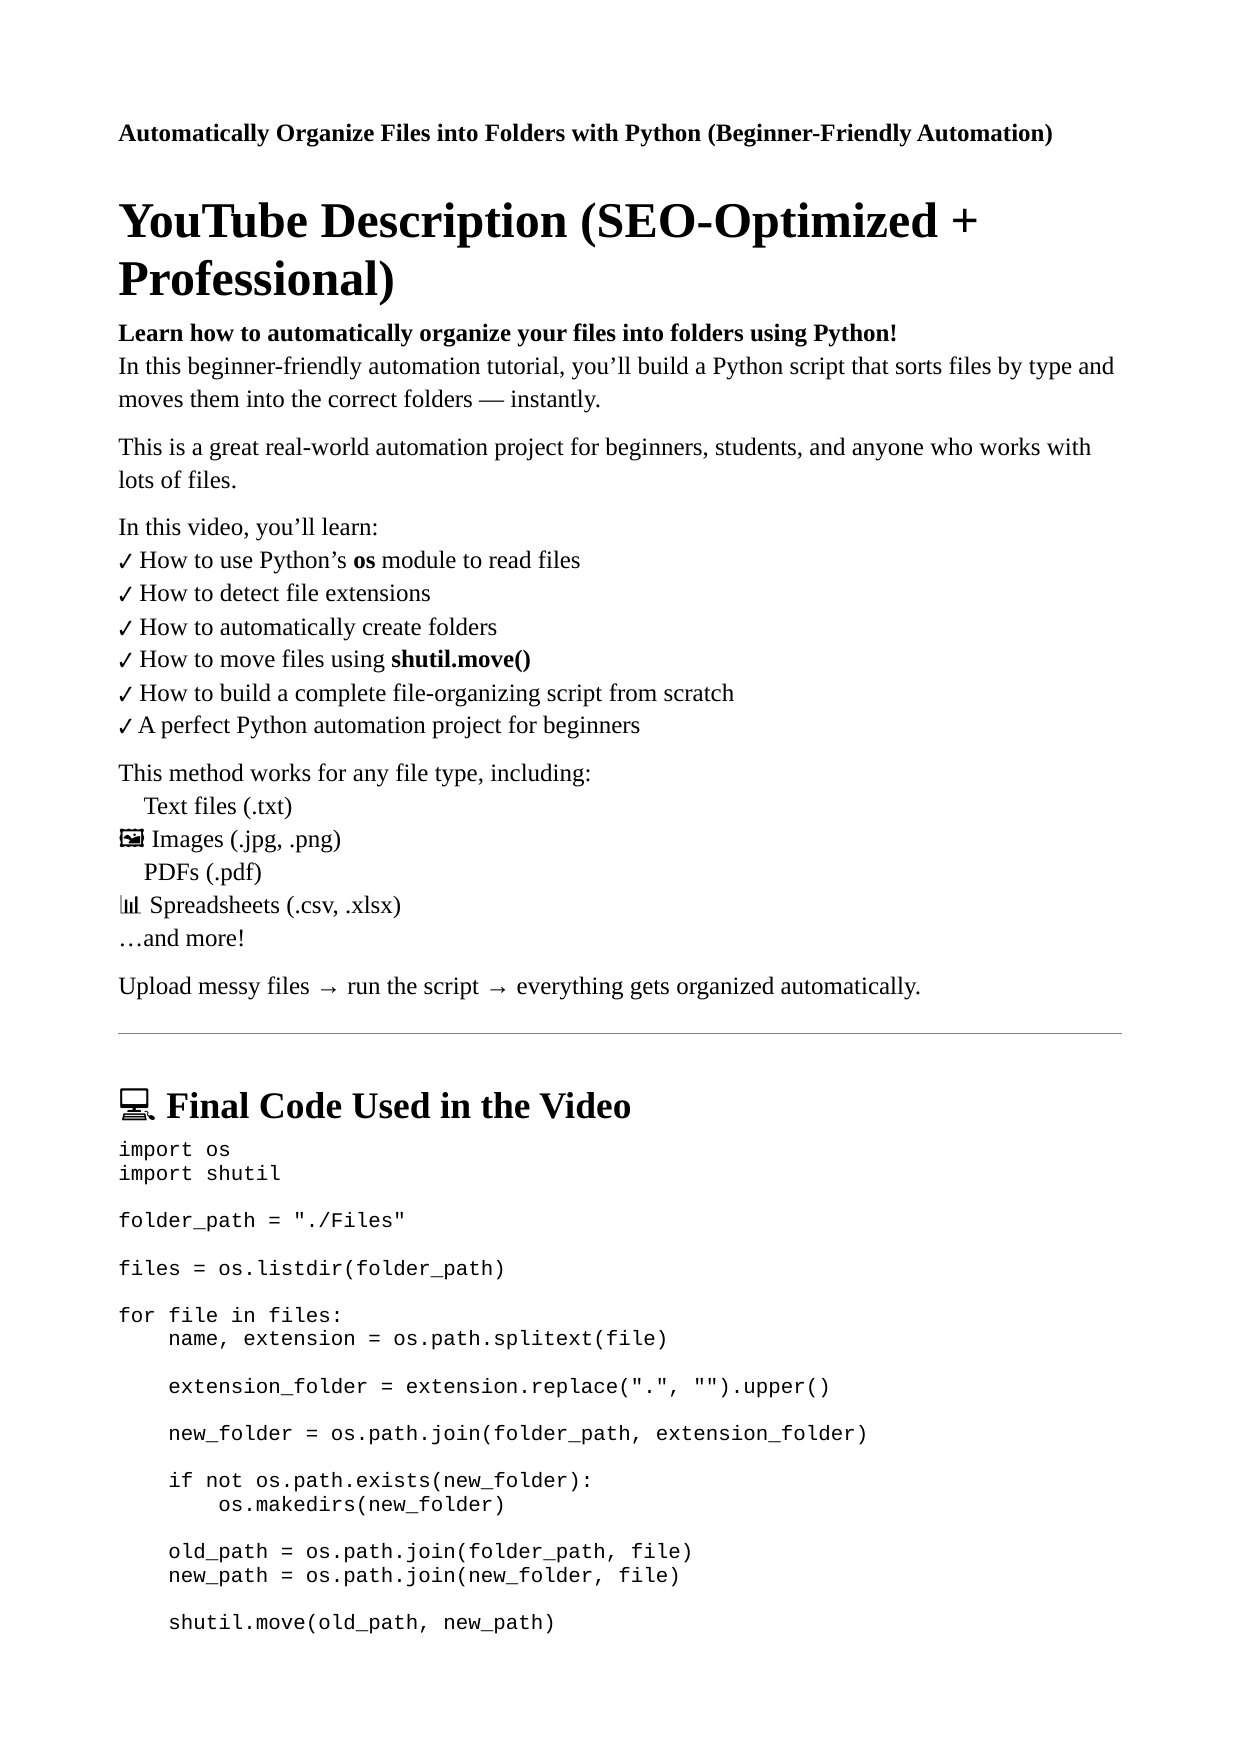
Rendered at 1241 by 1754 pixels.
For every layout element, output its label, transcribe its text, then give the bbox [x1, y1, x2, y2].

text import shutil [118, 1163, 1122, 1187]
text new_folder = os.path.join(folder_path, extension_folder) [118, 1423, 1122, 1447]
subtitle 💻 Final Code Used in the Video [118, 1084, 1122, 1127]
text shutil.move(old_path, new_path) [118, 1612, 1122, 1636]
text import os [118, 1139, 1122, 1163]
text name, extension = os.path.splitext(file) [118, 1328, 1122, 1352]
text extension_folder = extension.replace(".", "").upper() [118, 1376, 1122, 1399]
text if not os.path.exists(new_folder): [118, 1470, 1122, 1494]
text Learn how to automatically organize your files into folders using Python! In this beginner-friendly automation tutorial, you’ll build a Python script that sorts files by type and moves them into the correct folders — instantly. [118, 318, 1122, 413]
text files = os.listdir(folder_path) [118, 1257, 1122, 1281]
text new_path = os.path.join(new_folder, file) [118, 1565, 1122, 1588]
text os.makedirs(new_folder) [118, 1494, 1122, 1518]
text This method works for any file type, including: 📄 Text files (.txt) 🖼 Images (.jpg, .png) 📘 PDFs (.pdf) 📊 Spreadsheets (.csv, .xlsx) …and more! [118, 758, 1122, 952]
text Upload messy files → run the script → everything gets organized automatically. [118, 971, 1122, 1000]
text old_path = os.path.join(folder_path, file) [118, 1541, 1122, 1565]
text In this video, you’ll learn: ✔ How to use Python’s os module to read files ✔ How to detect file extensions ✔ How to automatically create folders ✔ How to move files using shutil.move() ✔ How to build a complete file-organizing script from scratch ✔ A perfect Python automation project for beginners [118, 512, 1122, 739]
subtitle YouTube Description (SEO-Optimized + Professional) [118, 191, 1122, 306]
text Automatically Organize Files into Folders with Python (Beginner-Friendly Automation) [118, 118, 1122, 147]
text This is a great real-world automation project for beginners, students, and anyone who works with lots of files. [118, 432, 1122, 494]
text for file in files: [118, 1305, 1122, 1328]
text folder_path = "./Files" [118, 1210, 1122, 1234]
